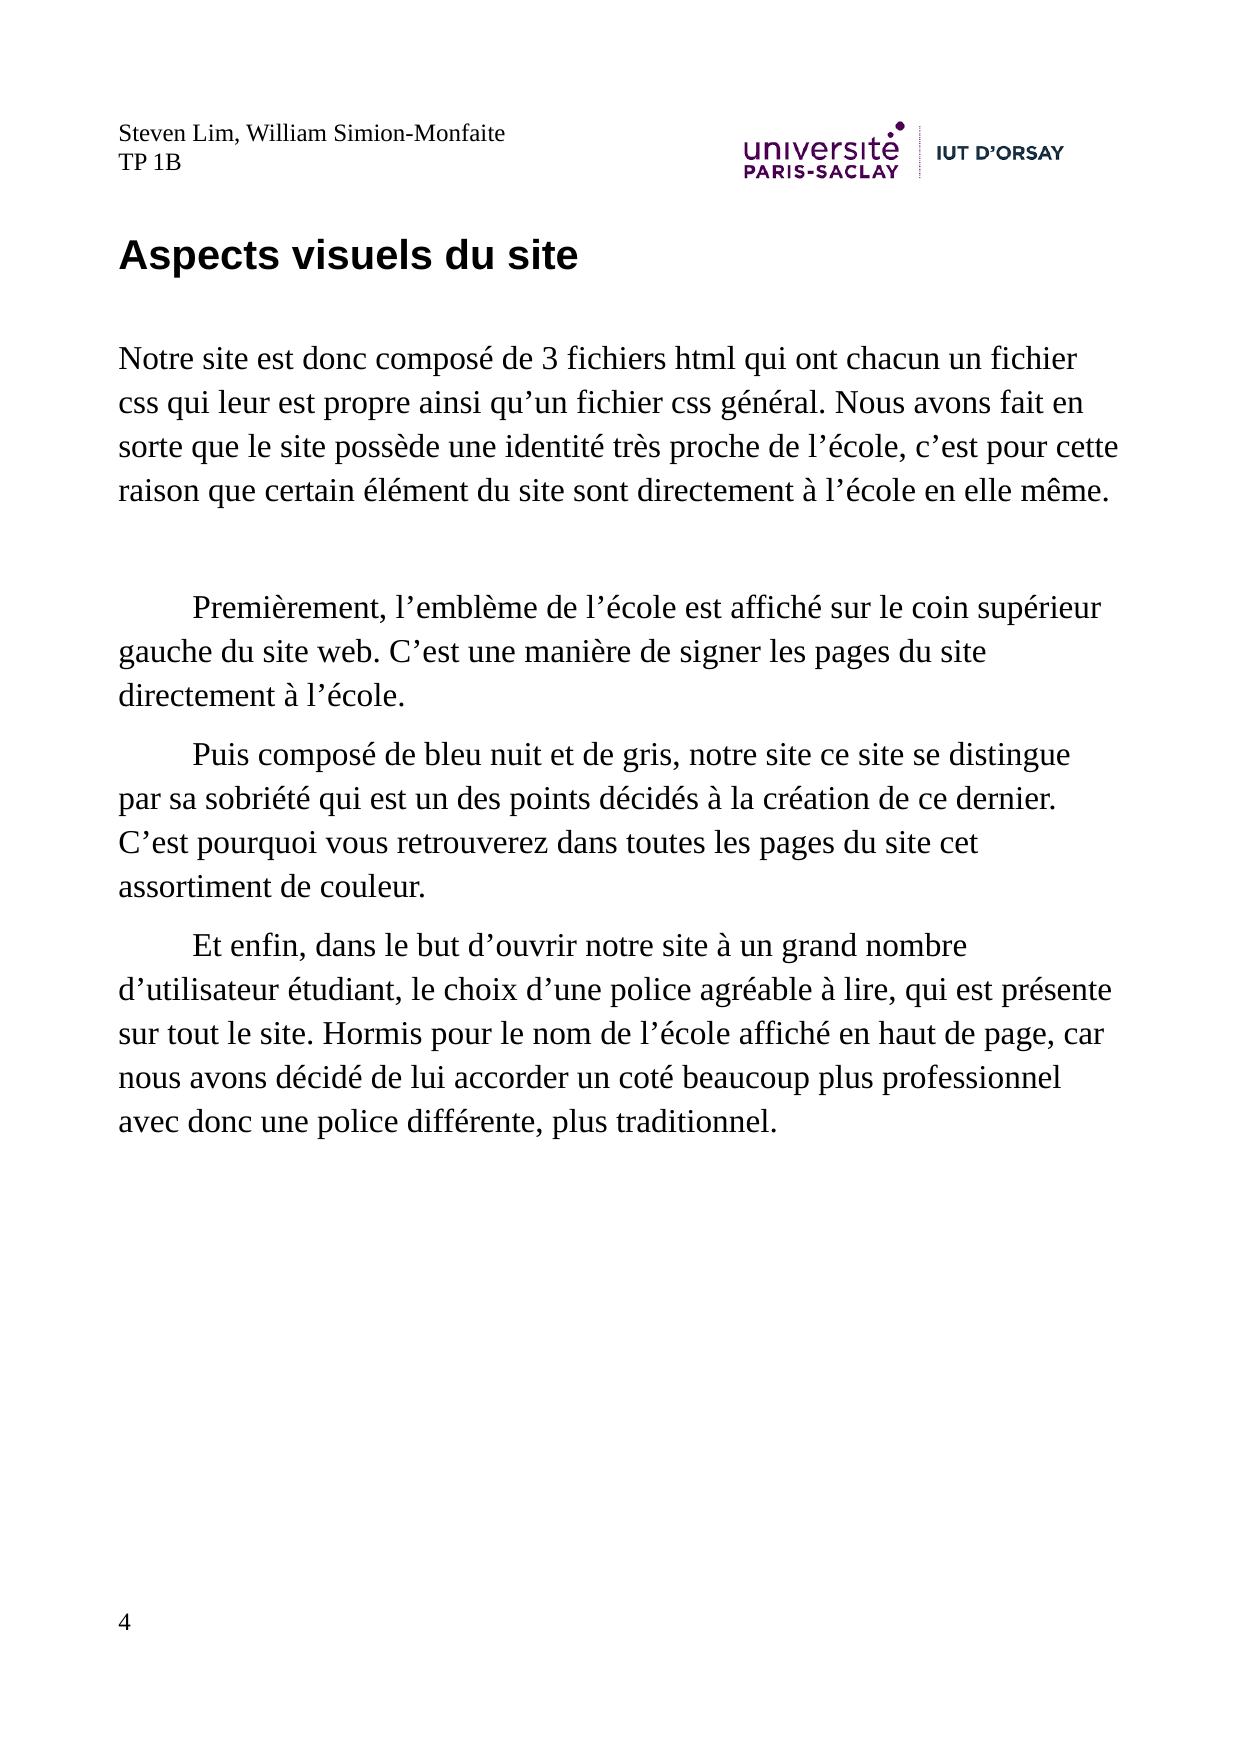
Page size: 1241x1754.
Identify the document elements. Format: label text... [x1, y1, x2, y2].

picture [729, 106, 1116, 193]
text Puis composé de bleu nuit et de gris, notre site ce site se distingue par sa sobriété qui est un des points décidés à la création de ce dernier. C’est pourquoi vous retrouverez dans toutes les pages du site cet assortiment de couleur. [118, 734, 1122, 905]
text Premièrement, l’emblème de l’école est affiché sur le coin supérieur gauche du site web. C’est une manière de signer les pages du site directement à l’école. [118, 588, 1122, 714]
subtitle Aspects visuels du site [118, 230, 1122, 278]
text Notre site est donc composé de 3 fichiers html qui ont chacun un fichier css qui leur est propre ainsi qu’un fichier css général. Nous avons fait en sorte que le site possède une identité très proche de l’école, c’est pour cette raison que certain élément du site sont directement à l’école en elle même. [118, 338, 1122, 509]
text Et enfin, dans le but d’ouvrir notre site à un grand nombre d’utilisateur étudiant, le choix d’une police agréable à lire, qui est présente sur tout le site. Hormis pour le nom de l’école affiché en haut de page, car nous avons décidé de lui accorder un coté beaucoup plus professionnel avec donc une police différente, plus traditionnel. [118, 925, 1122, 1140]
